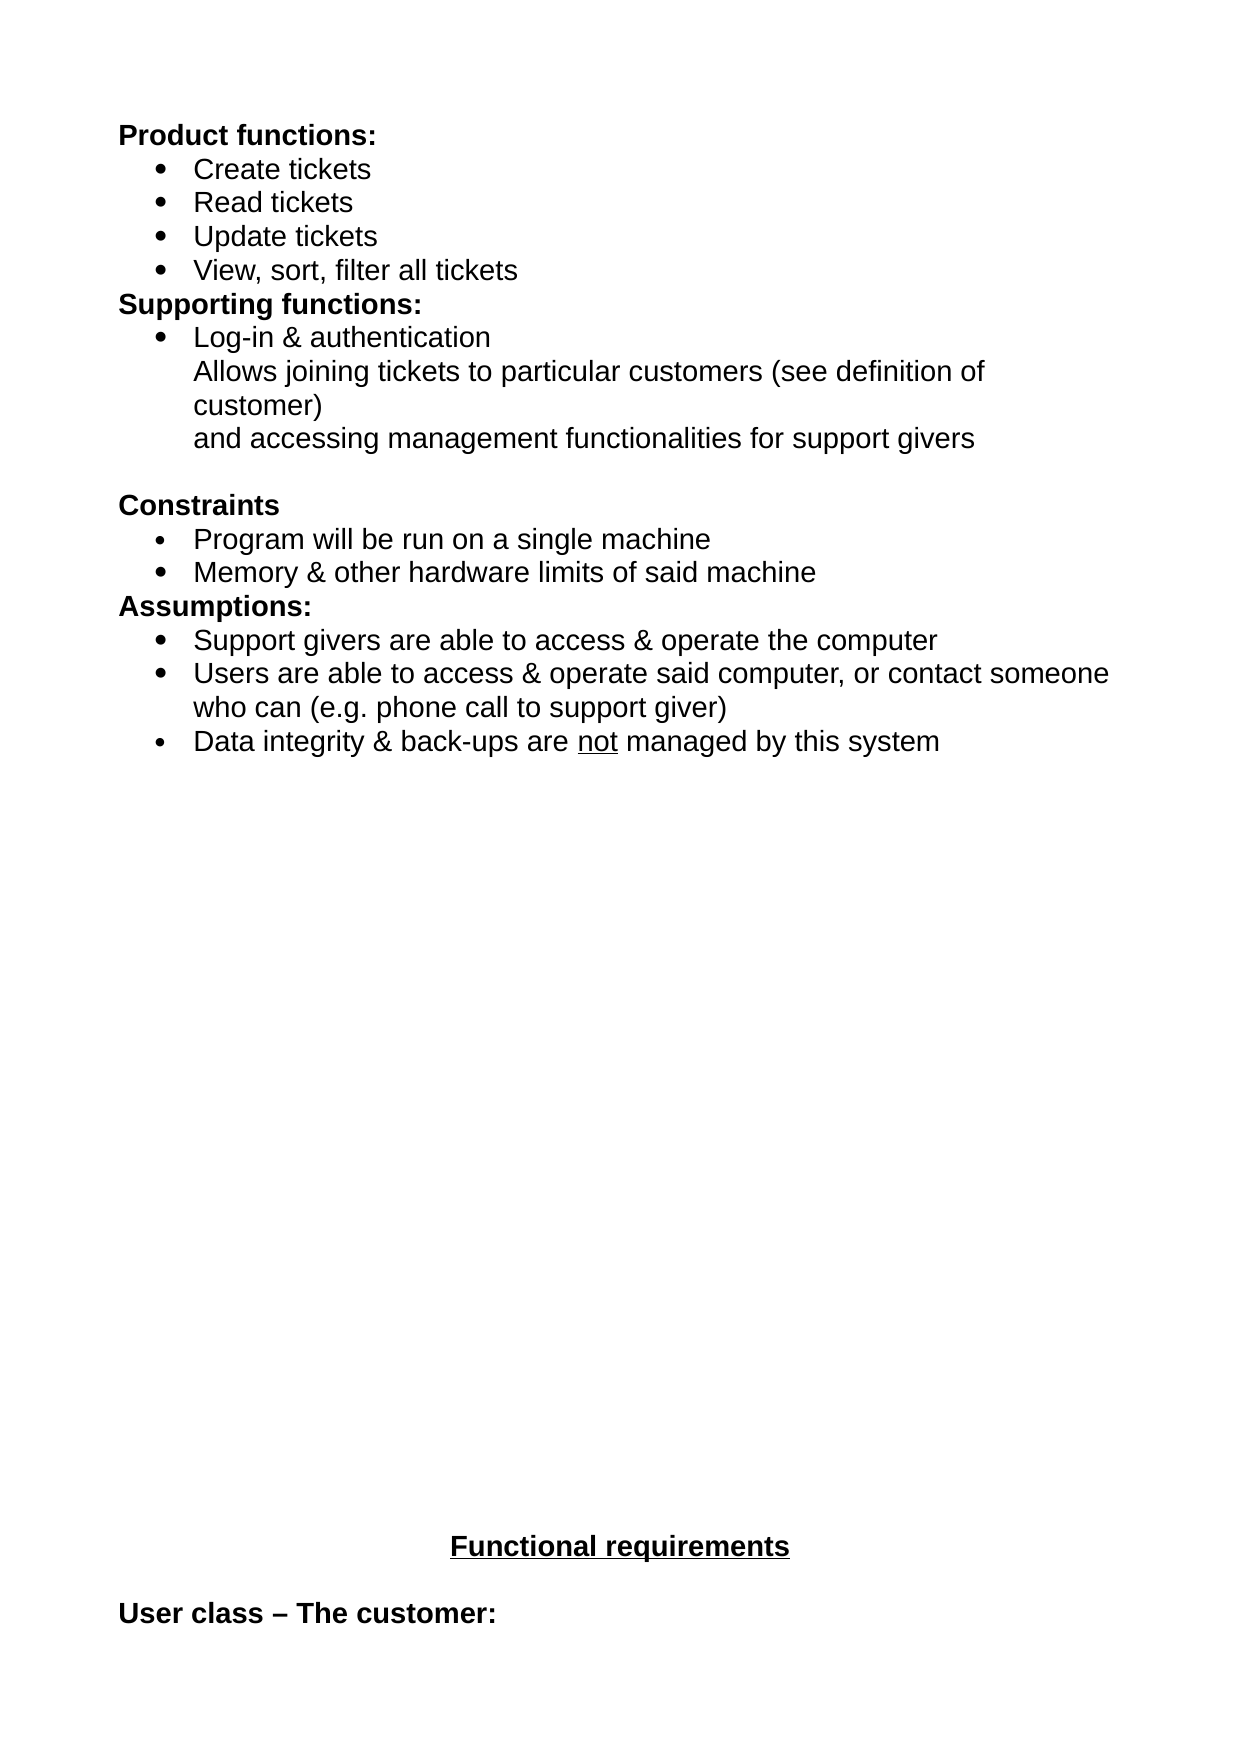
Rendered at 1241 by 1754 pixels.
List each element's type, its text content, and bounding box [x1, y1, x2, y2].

list Create tickets [156, 152, 1122, 185]
list Data integrity & back-ups are not managed by this system [156, 723, 1122, 757]
text Assumptions: [118, 589, 1122, 622]
list Log-in & authentication Allows joining tickets to particular customers (see definition of customer) and accessing management functionalities for support givers [156, 320, 1122, 454]
list View, sort, filter all tickets [156, 253, 1122, 287]
list Update tickets [156, 219, 1122, 253]
list Support givers are able to access & operate the computer [156, 622, 1122, 656]
list Memory & other hardware limits of said machine [156, 555, 1122, 589]
list Read tickets [156, 185, 1122, 219]
text Supporting functions: [118, 287, 1122, 320]
text Constraints [118, 488, 1122, 522]
text Product functions: [118, 118, 1122, 152]
list Users are able to access & operate said computer, or contact someone who can (e.g. phone call to support giver) [156, 656, 1122, 723]
text Functional requirements [118, 1528, 1122, 1562]
list Program will be run on a single machine [156, 522, 1122, 555]
text User class – The customer: [118, 1596, 1122, 1629]
